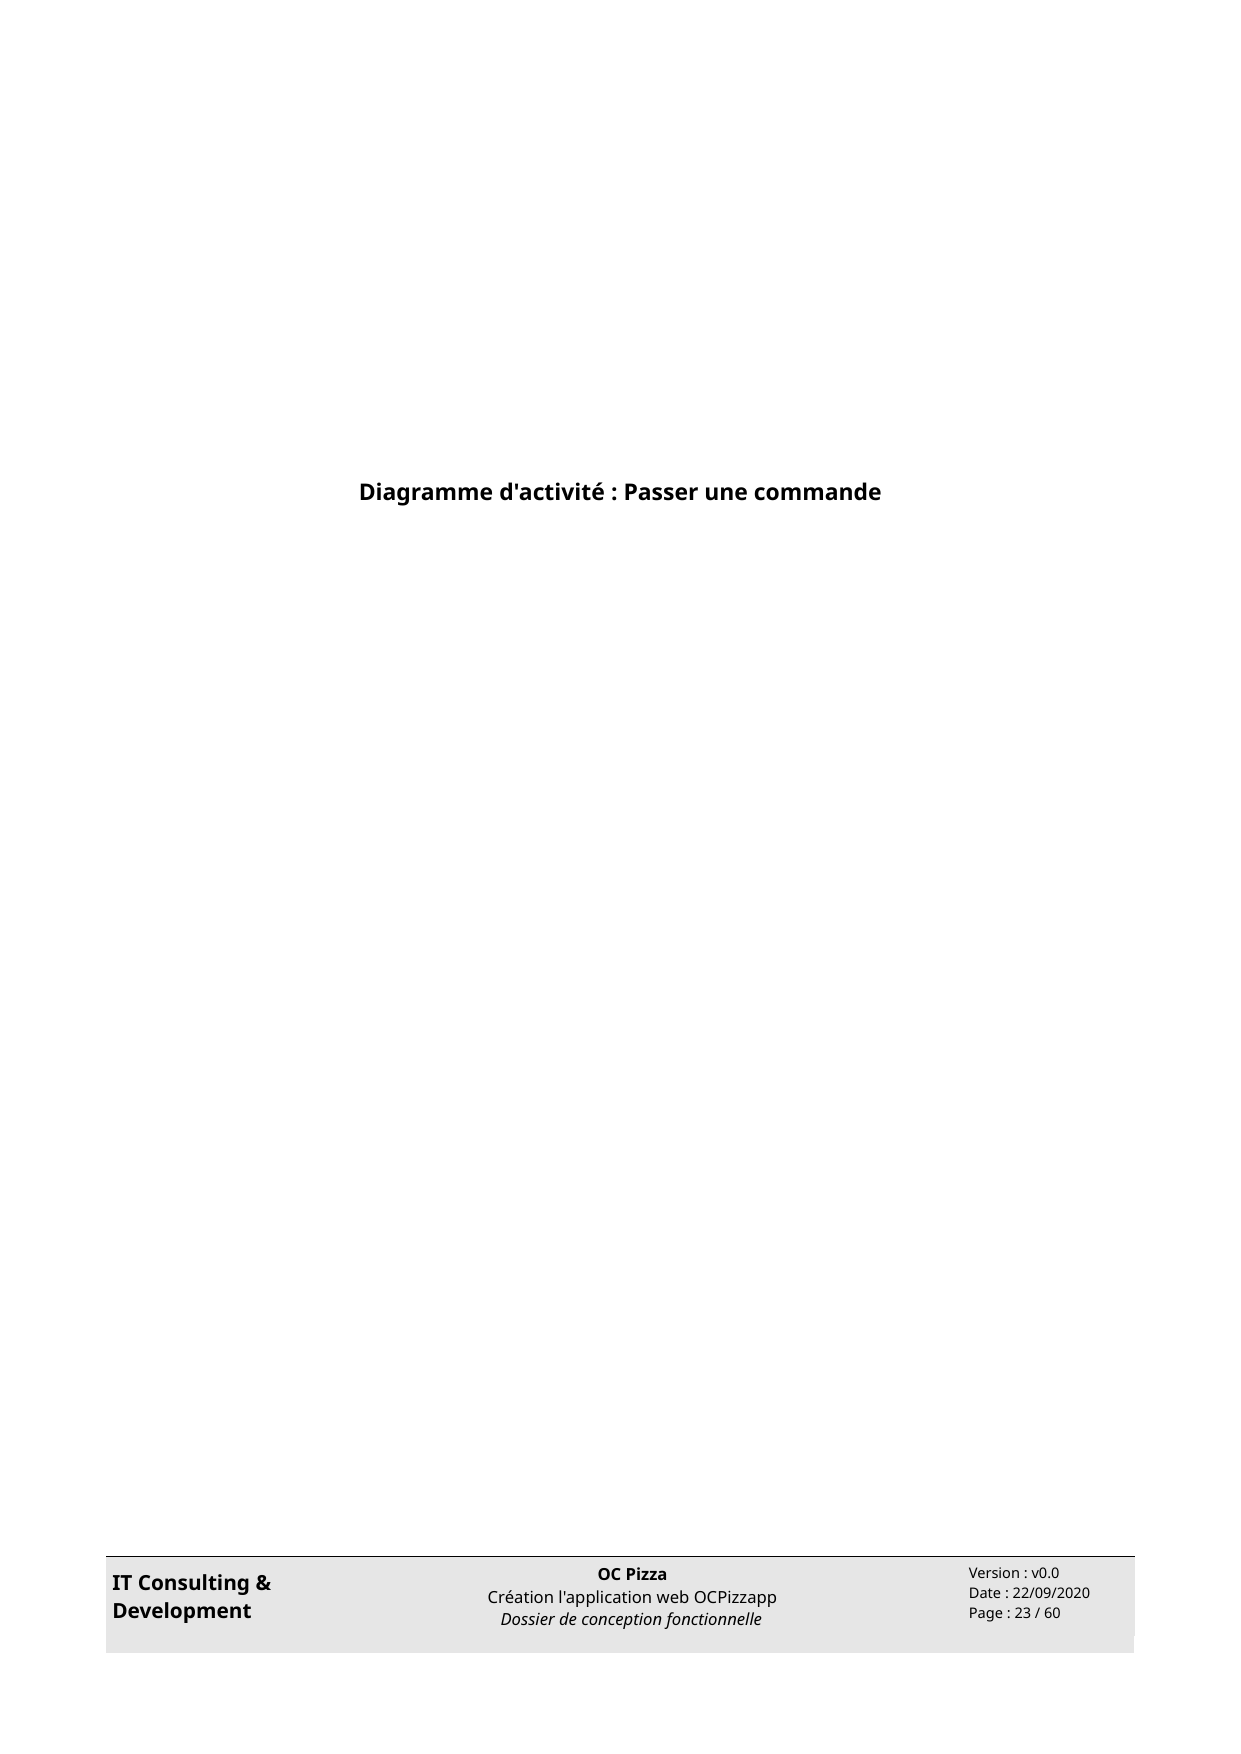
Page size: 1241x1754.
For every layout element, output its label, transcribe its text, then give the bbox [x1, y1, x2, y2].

text Diagramme d'activité : Passer une commande [106, 475, 1134, 507]
